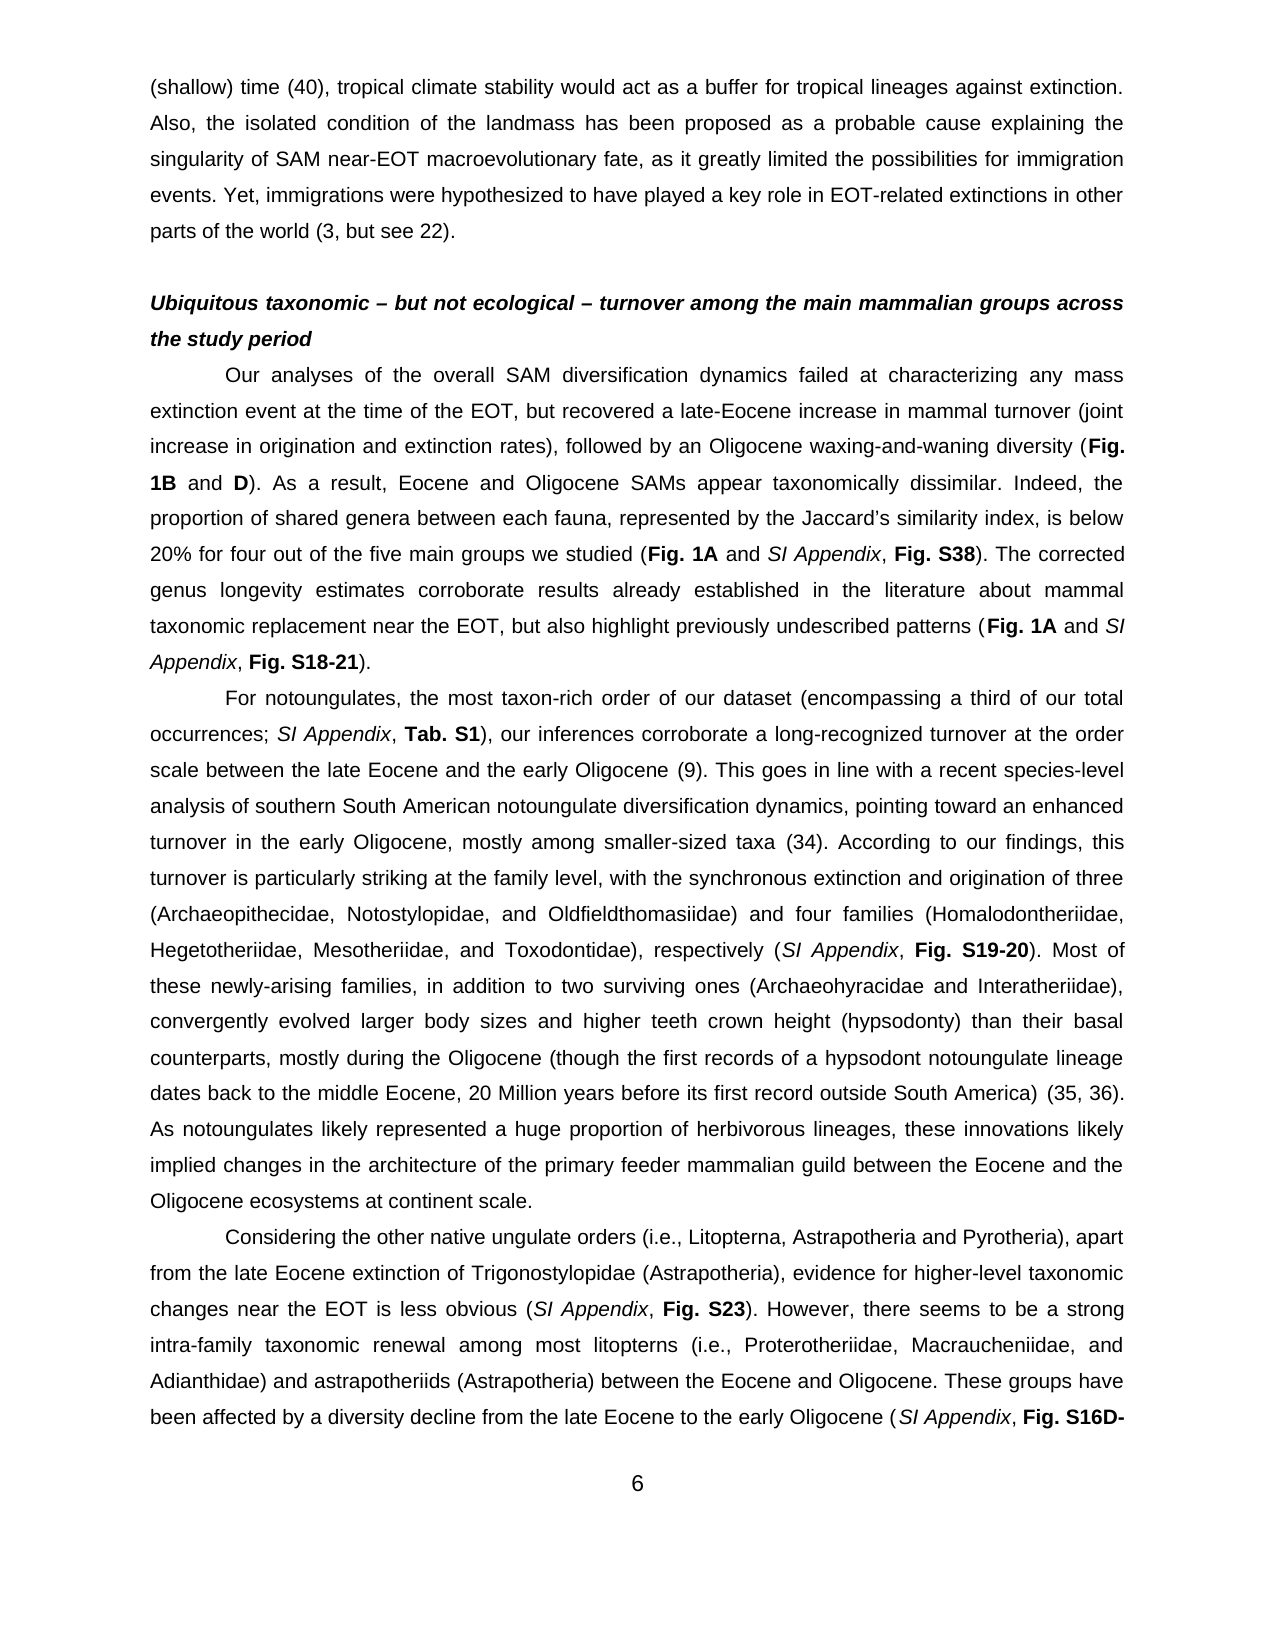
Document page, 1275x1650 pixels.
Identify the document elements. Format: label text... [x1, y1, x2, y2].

text For notoungulates, the most taxon-rich order of our dataset (encompassing a third of our total occurrences; SI Appendix, Tab. S1), our inferences corroborate a long-recognized turnover at the order scale between the late Eocene and the early Oligocene (9). This goes in line with a recent species-level analysis of southern South American notoungulate diversification dynamics, pointing toward an enhanced turnover in the early Oligocene, mostly among smaller-sized taxa (34). According to our findings, this turnover is particularly striking at the family level, with the synchronous extinction and origination of three (Archaeopithecidae, Notostylopidae, and Oldfieldthomasiidae) and four families (Homalodontheriidae, Hegetotheriidae, Mesotheriidae, and Toxodontidae), respectively (SI Appendix, Fig. S19-20). Most of these newly-arising families, in addition to two surviving ones (Archaeohyracidae and Interatheriidae), convergently evolved larger body sizes and higher teeth crown height (hypsodonty) than their basal counterparts, mostly during the Oligocene (though the first records of a hypsodont notoungulate lineage dates back to the middle Eocene, 20 Million years before its first record outside South America) (35, 36). As notoungulates likely represented a huge proportion of herbivorous lineages, these innovations likely implied changes in the architecture of the primary feeder mammalian guild between the Eocene and the Oligocene ecosystems at continent scale. [150, 686, 1125, 1213]
text Ubiquitous taxonomic – but not ecological – turnover among the main mammalian groups across the study period [150, 291, 1125, 351]
text Considering the other native ungulate orders (i.e., Litopterna, Astrapotheria and Pyrotheria), apart from the late Eocene extinction of Trigonostylopidae (Astrapotheria), evidence for higher-level taxonomic changes near the EOT is less obvious (SI Appendix, Fig. S23). However, there seems to be a strong intra-family taxonomic renewal among most litopterns (i.e., Proterotheriidae, Macraucheniidae, and Adianthidae) and astrapotheriids (Astrapotheria) between the Eocene and Oligocene. These groups have been affected by a diversity decline from the late Eocene to the early Oligocene (SI Appendix, Fig. S16D- [150, 1225, 1125, 1429]
text (shallow) time (40), tropical climate stability would act as a buffer for tropical lineages against extinction. Also, the isolated condition of the landmass has been proposed as a probable cause explaining the singularity of SAM near-EOT macroevolutionary fate, as it greatly limited the possibilities for immigration events. Yet, immigrations were hypothesized to have played a key role in EOT-related extinctions in other parts of the world (3, but see 22). [150, 75, 1125, 243]
text Our analyses of the overall SAM diversification dynamics failed at characterizing any mass extinction event at the time of the EOT, but recovered a late-Eocene increase in mammal turnover (joint increase in origination and extinction rates), followed by an Oligocene waxing-and-waning diversity (Fig. 1B and D). As a result, Eocene and Oligocene SAMs appear taxonomically dissimilar. Indeed, the proportion of shared genera between each fauna, represented by the Jaccard’s similarity index, is below 20% for four out of the five main groups we studied (Fig. 1A and SI Appendix, Fig. S38). The corrected genus longevity estimates corroborate results already established in the literature about mammal taxonomic replacement near the EOT, but also highlight previously undescribed patterns (Fig. 1A and SI Appendix, Fig. S18-21). [150, 362, 1125, 674]
